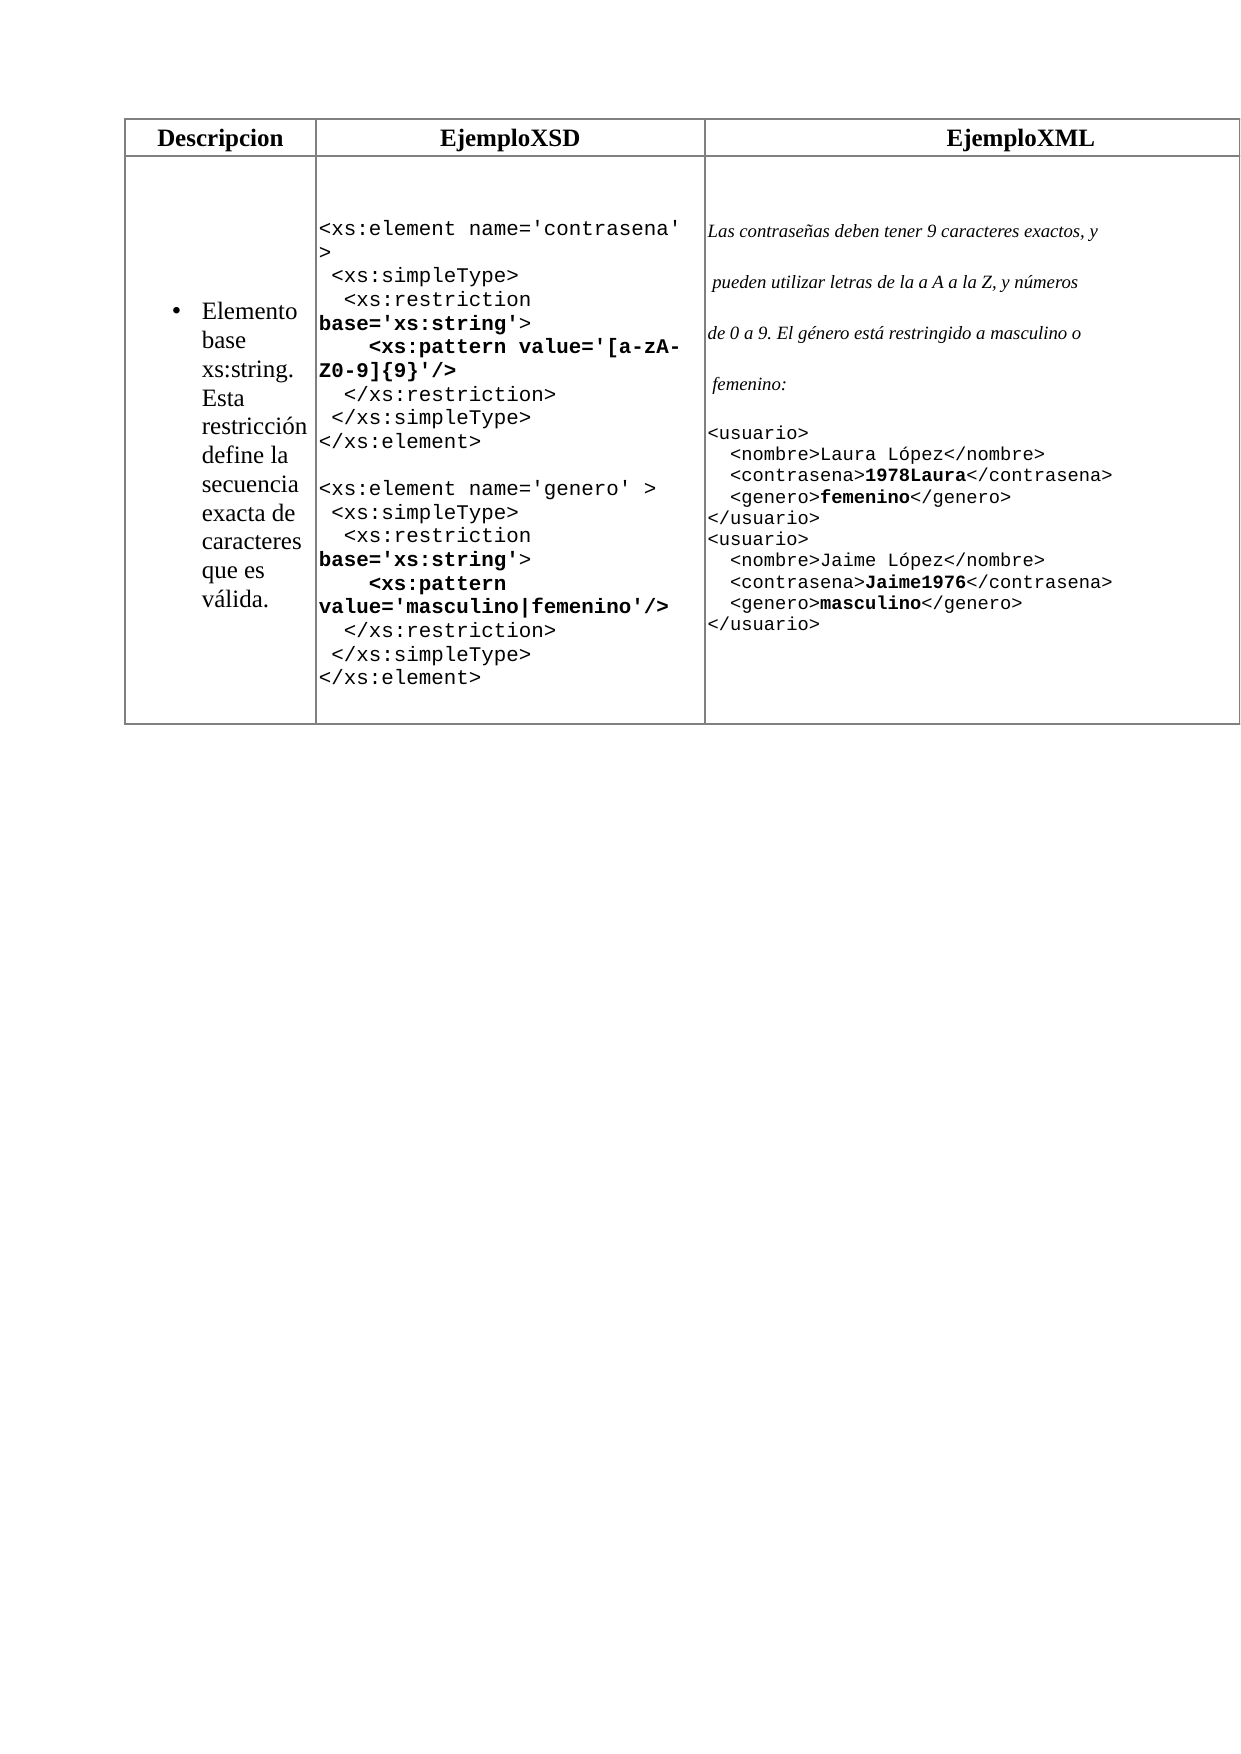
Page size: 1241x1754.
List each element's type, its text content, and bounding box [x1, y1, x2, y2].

table_cell <xs:element name='contrasena' > <xs:simpleType> <xs:restriction base='xs:string'> <xs:pattern value='[a-zA-Z0-9]{9}'/> </xs:restriction> </xs:simpleType> </xs:element> <xs:element name='genero' > <xs:simpleType> <xs:restriction base='xs:string'> <xs:pattern value='masculino|femenino'/> </xs:restriction> </xs:simpleType> </xs:element> [317, 157, 704, 723]
table_header EjemploXSD [317, 120, 704, 155]
table_cell Elemento base xs:string. Esta restricción define la secuencia exacta de caracteres que es válida. [126, 157, 315, 723]
table_cell Las contraseñas deben tener 9 caracteres exactos, y pueden utilizar letras de la a A a la Z, y números de 0 a 9. El género está restringido a masculino o femenino: <usuario> <nombre>Laura López</nombre> <contrasena>1978Laura</contrasena> <genero>femenino</genero> </usuario> <usuario> <nombre>Jaime López</nombre> <contrasena>Jaime1976</contrasena> <genero>masculino</genero> </usuario> [706, 157, 1239, 723]
table_header EjemploXML [706, 120, 1239, 155]
table_header Descripcion [126, 120, 315, 155]
